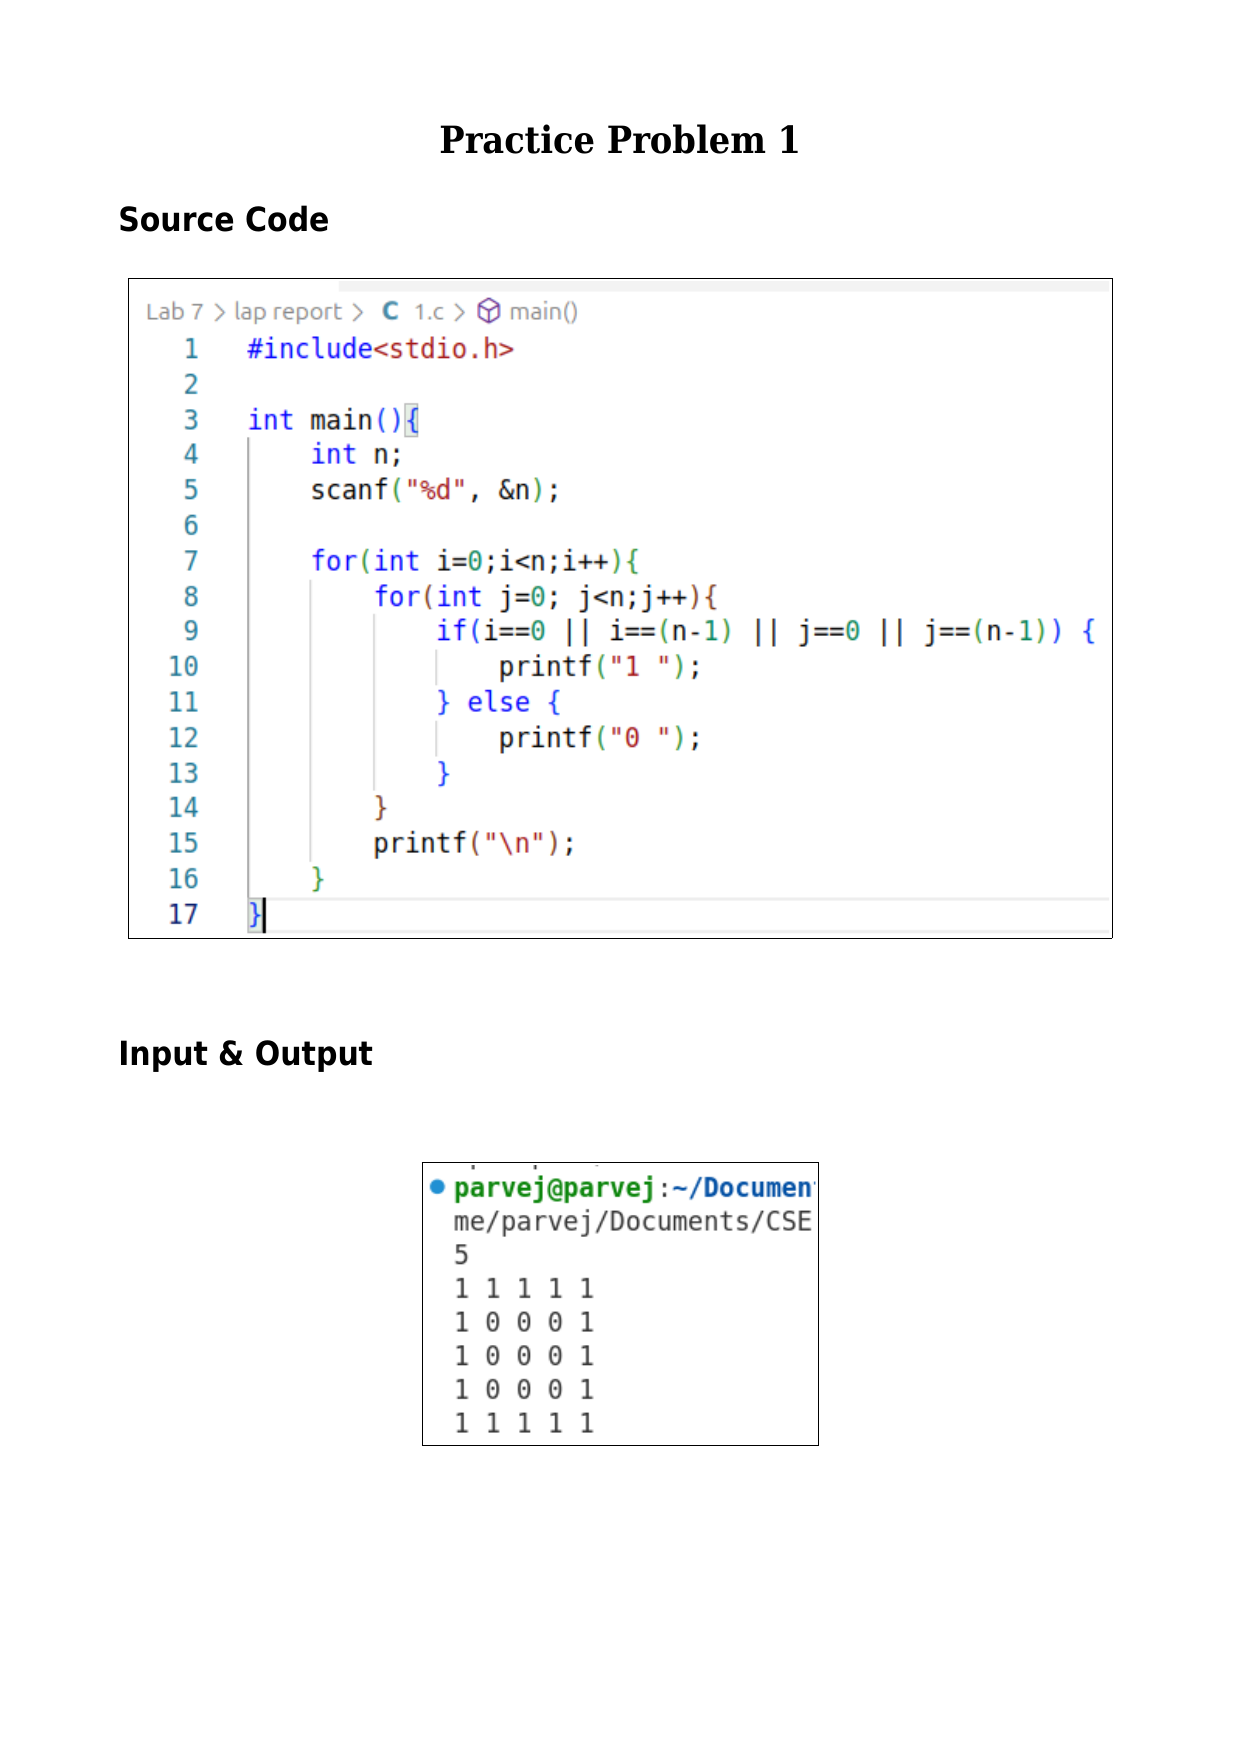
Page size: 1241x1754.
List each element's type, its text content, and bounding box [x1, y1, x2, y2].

text Input & Output [118, 1034, 1122, 1073]
picture [131, 281, 1110, 935]
text Practice Problem 1 [118, 118, 1122, 162]
picture [424, 1165, 816, 1442]
text Source Code [118, 201, 1122, 239]
